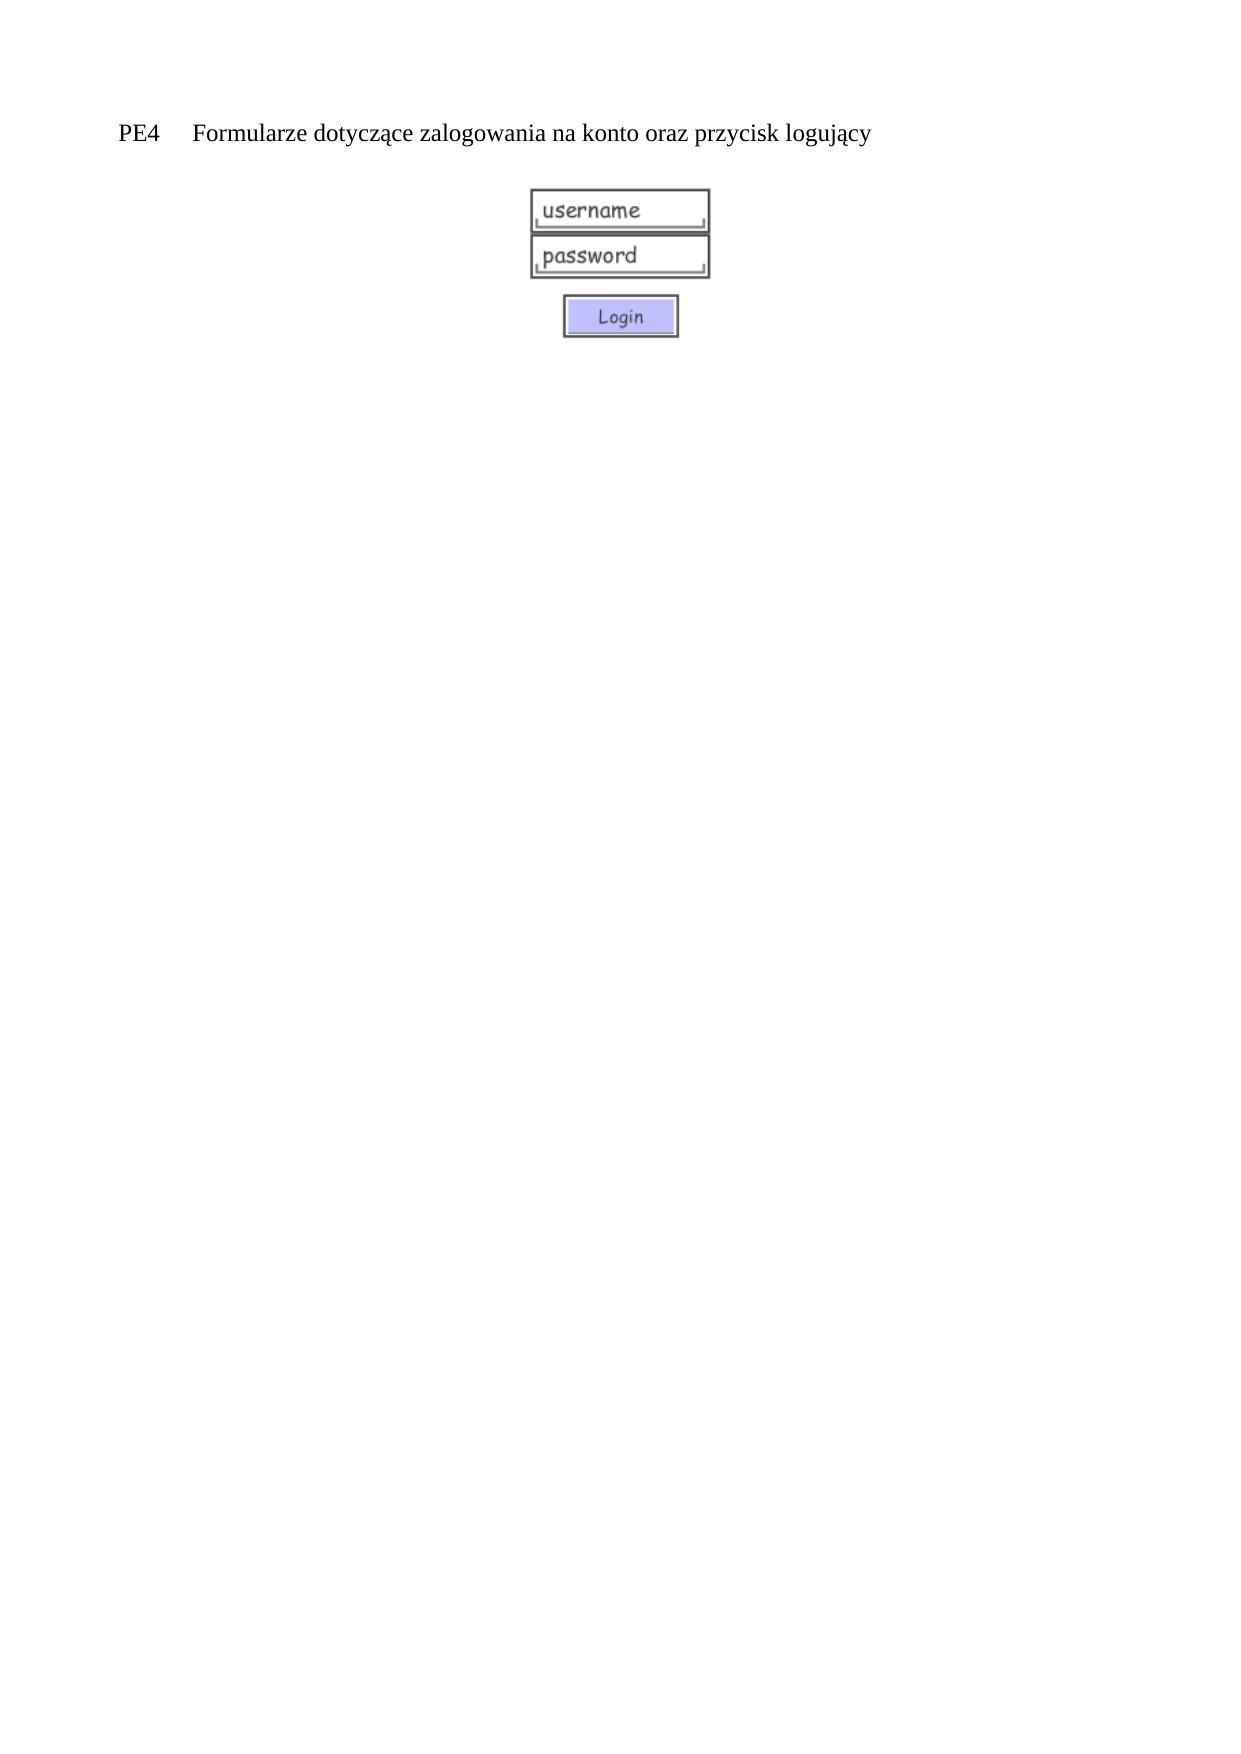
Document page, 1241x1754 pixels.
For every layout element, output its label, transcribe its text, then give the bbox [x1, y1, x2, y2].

text PE4 Formularze dotyczące zalogowania na konto oraz przycisk logujący [118, 118, 1122, 147]
picture [518, 175, 723, 345]
